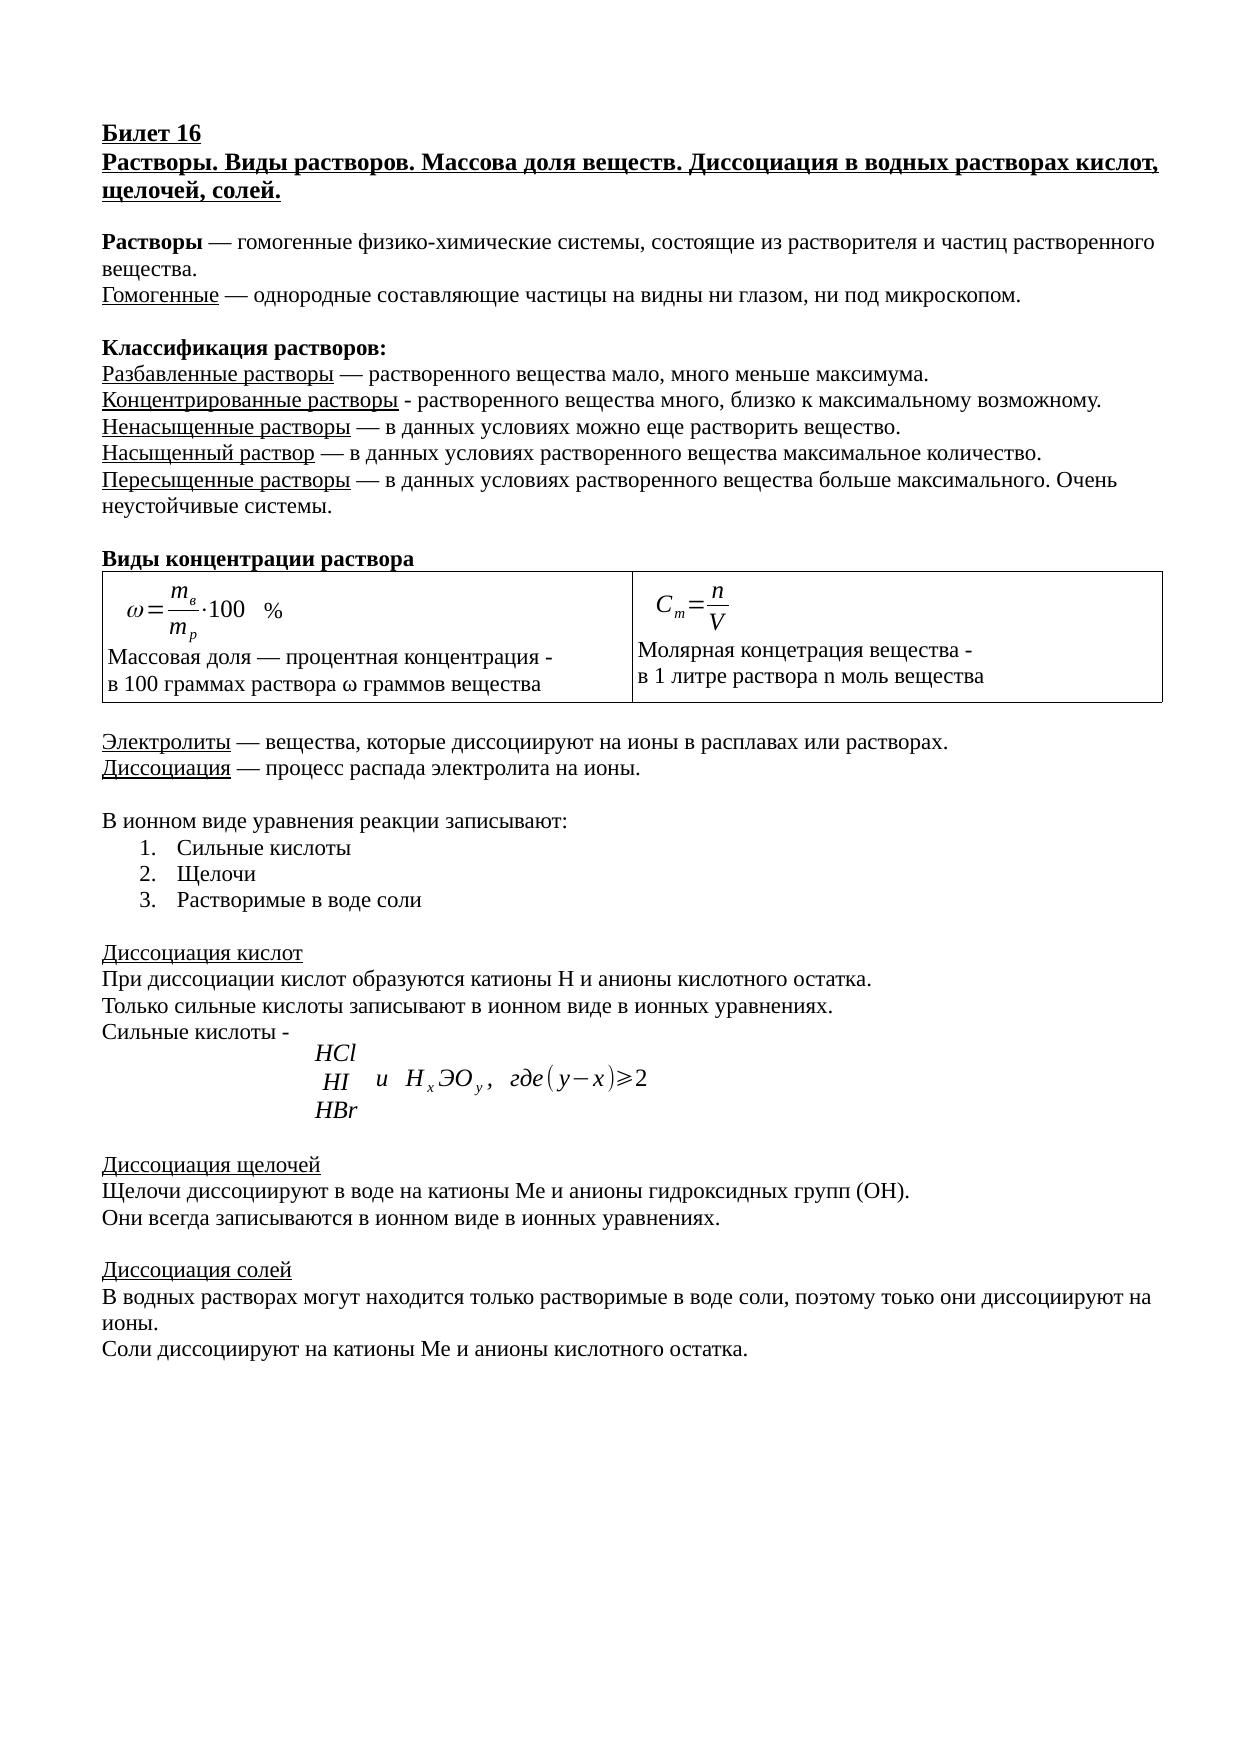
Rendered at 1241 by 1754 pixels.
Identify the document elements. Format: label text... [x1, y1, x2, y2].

text Растворы — гомогенные физико-химические системы, состоящие из растворителя и частиц растворенного вещества. [102, 228, 1162, 281]
text Концентрированные растворы - растворенного вещества много, близко к максимальному возможному. [102, 387, 1162, 413]
text Диссоциация солей [102, 1256, 1162, 1283]
text Соли диссоциируют на катионы Ме и анионы кислотного остатка. [102, 1335, 1162, 1362]
text Гомогенные — однородные составляющие частицы на видны ни глазом, ни под микроскопом. [102, 281, 1162, 307]
text Только сильные кислоты записывают в ионном виде в ионных уравнениях. [102, 992, 1162, 1018]
text Растворы. Виды растворов. Массова доля веществ. Диссоциация в водных растворах кислот, щелочей, солей. [102, 147, 1162, 204]
text Диссоциация — процесс распада электролита на ионы. [102, 754, 1162, 781]
text Виды концентрации раствора [102, 545, 1162, 571]
text Щелочи диссоциируют в воде на катионы Ме и анионы гидроксидных групп (ОН). [102, 1177, 1162, 1204]
table_header % Массовая доля — процентная концентрация - в 100 граммах раствора ω граммов вещества [103, 572, 632, 702]
text Насыщенный раствор — в данных условиях растворенного вещества максимальное количество. [102, 439, 1162, 466]
text При диссоциации кислот образуются катионы Н и анионы кислотного остатка. [102, 965, 1162, 992]
text Билет 16 [102, 118, 1162, 147]
list Щелочи [139, 860, 1162, 886]
text В водных растворах могут находится только растворимые в воде соли, поэтому тоько они диссоциируют на ионы. [102, 1283, 1162, 1335]
text Сильные кислоты - [102, 1018, 1162, 1124]
text Электролиты — вещества, которые диссоциируют на ионы в расплавах или растворах. [102, 728, 1162, 754]
list Сильные кислоты [139, 833, 1162, 860]
text Диссоциация щелочей [102, 1151, 1162, 1177]
text Диссоциация кислот [102, 939, 1162, 965]
text Разбавленные растворы — растворенного вещества мало, много меньше максимума. [102, 360, 1162, 387]
text Классификация растворов: [102, 334, 1162, 360]
text В ионном виде уравнения реакции записывают: [102, 807, 1162, 833]
list Растворимые в воде соли [139, 886, 1162, 913]
table_header Молярная концетрация вещества - в 1 литре раствора n моль вещества [633, 572, 1162, 702]
text Ненасыщенные растворы — в данных условиях можно еще растворить вещество. [102, 413, 1162, 439]
text Пересыщенные растворы — в данных условиях растворенного вещества больше максимального. Очень неустойчивые системы. [102, 466, 1162, 518]
text Они всегда записываются в ионном виде в ионных уравнениях. [102, 1204, 1162, 1230]
